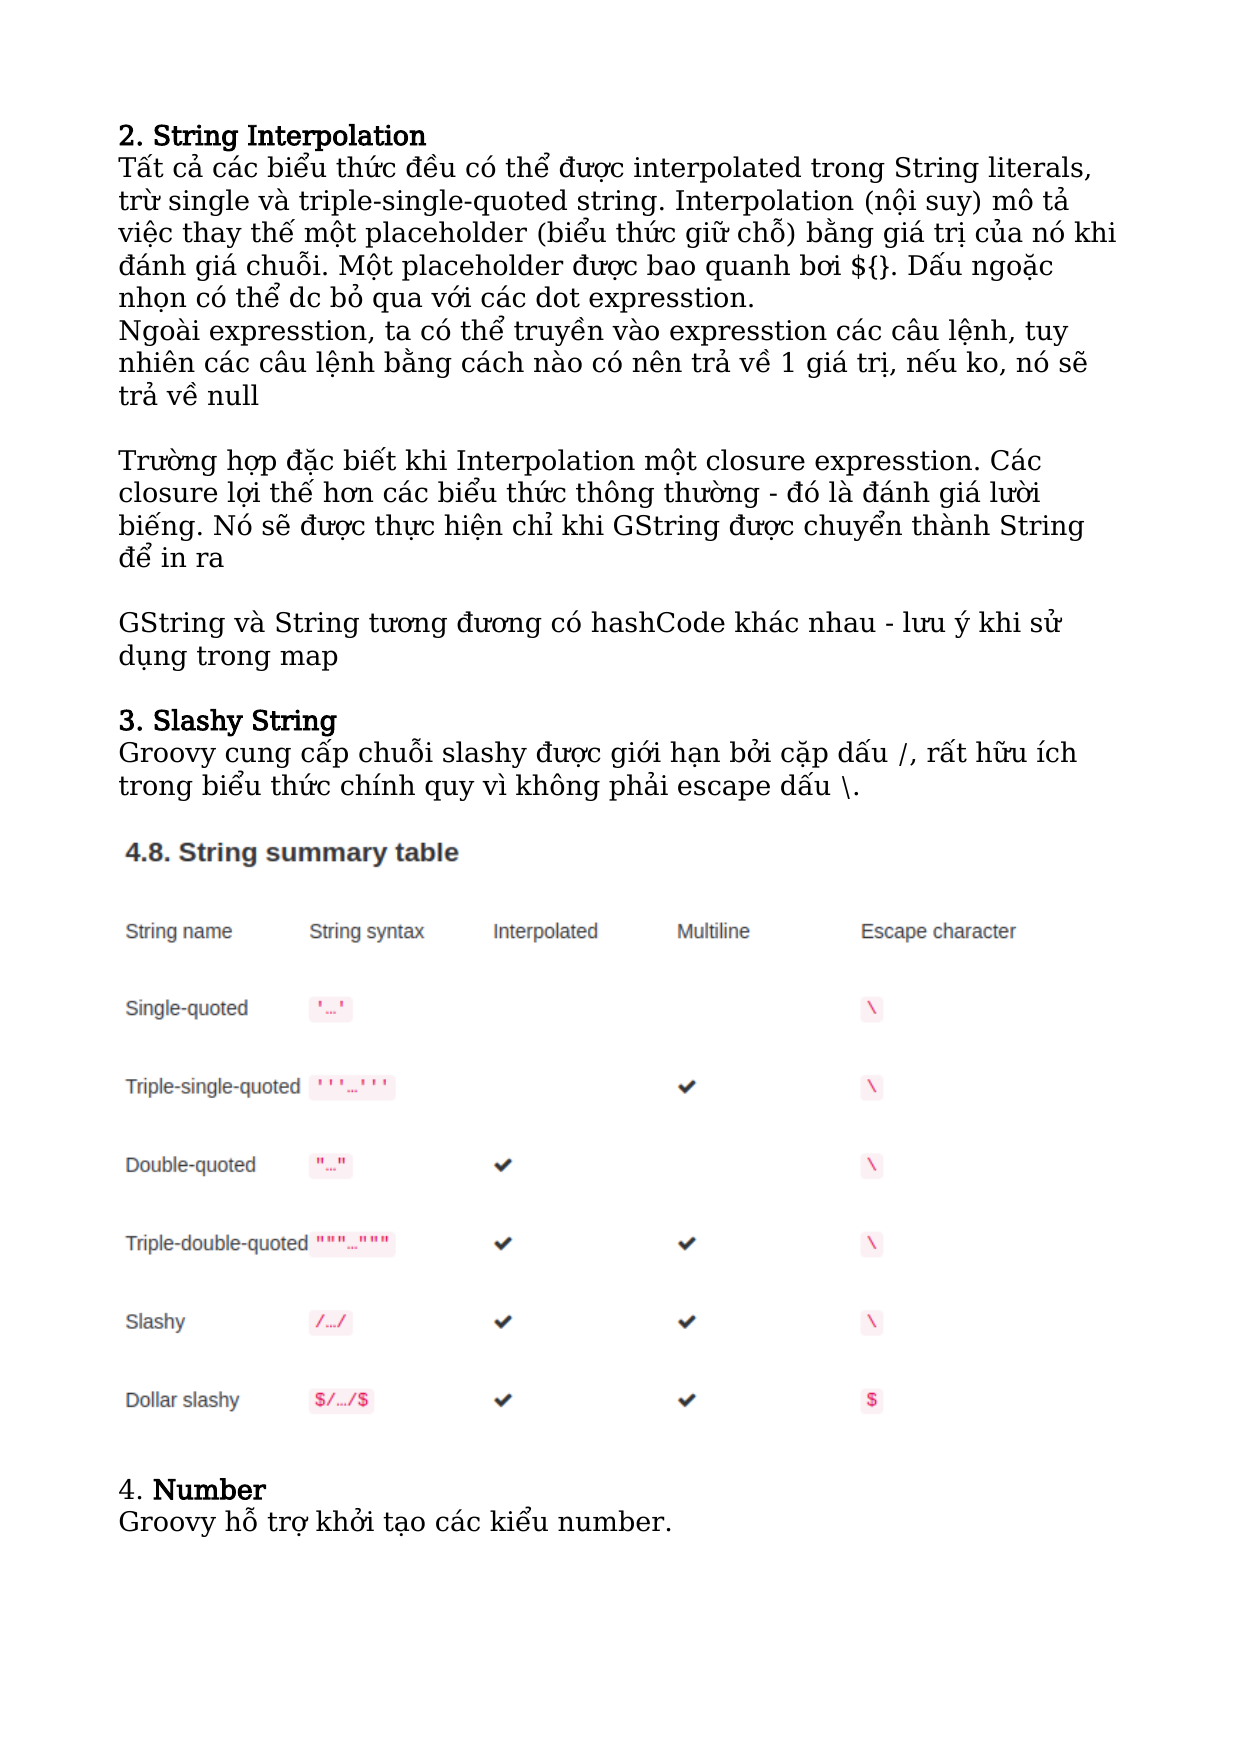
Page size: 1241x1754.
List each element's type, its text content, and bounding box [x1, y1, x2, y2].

text Trường hợp đặc biết khi Interpolation một closure expresstion. Các closure lợi thế hơn các biểu thức thông thường - đó là đánh giá lười biếng. Nó sẽ được thực hiện chỉ khi GString được chuyển thành String để in ra [118, 443, 1122, 573]
text Tất cả các biểu thức đều có thể được interpolated trong String literals, trừ single và triple-single-quoted string. Interpolation (nội suy) mô tả việc thay thế một placeholder (biểu thức giữ chỗ) bằng giá trị của nó khi đánh giá chuỗi. Một placeholder được bao quanh bơi ${}. Dấu ngoặc nhọn có thể dc bỏ qua với các dot expresstion. [118, 151, 1122, 313]
picture [118, 833, 1123, 1440]
text Groovy hỗ trợ khởi tạo các kiểu number. [118, 1505, 1122, 1537]
text 4. Number [118, 1472, 1122, 1505]
text GString và String tương đương có hashCode khác nhau - lưu ý khi sử dụng trong map [118, 606, 1122, 671]
text Groovy cung cấp chuỗi slashy được giới hạn bởi cặp dấu /, rất hữu ích trong biểu thức chính quy vì không phải escape dấu \. [118, 736, 1122, 801]
text 2. String Interpolation [118, 118, 1122, 151]
text Ngoài expresstion, ta có thể truyền vào expresstion các câu lệnh, tuy nhiên các câu lệnh bằng cách nào có nên trả về 1 giá trị, nếu ko, nó sẽ trả về null [118, 313, 1122, 411]
text 3. Slashy String [118, 703, 1122, 736]
